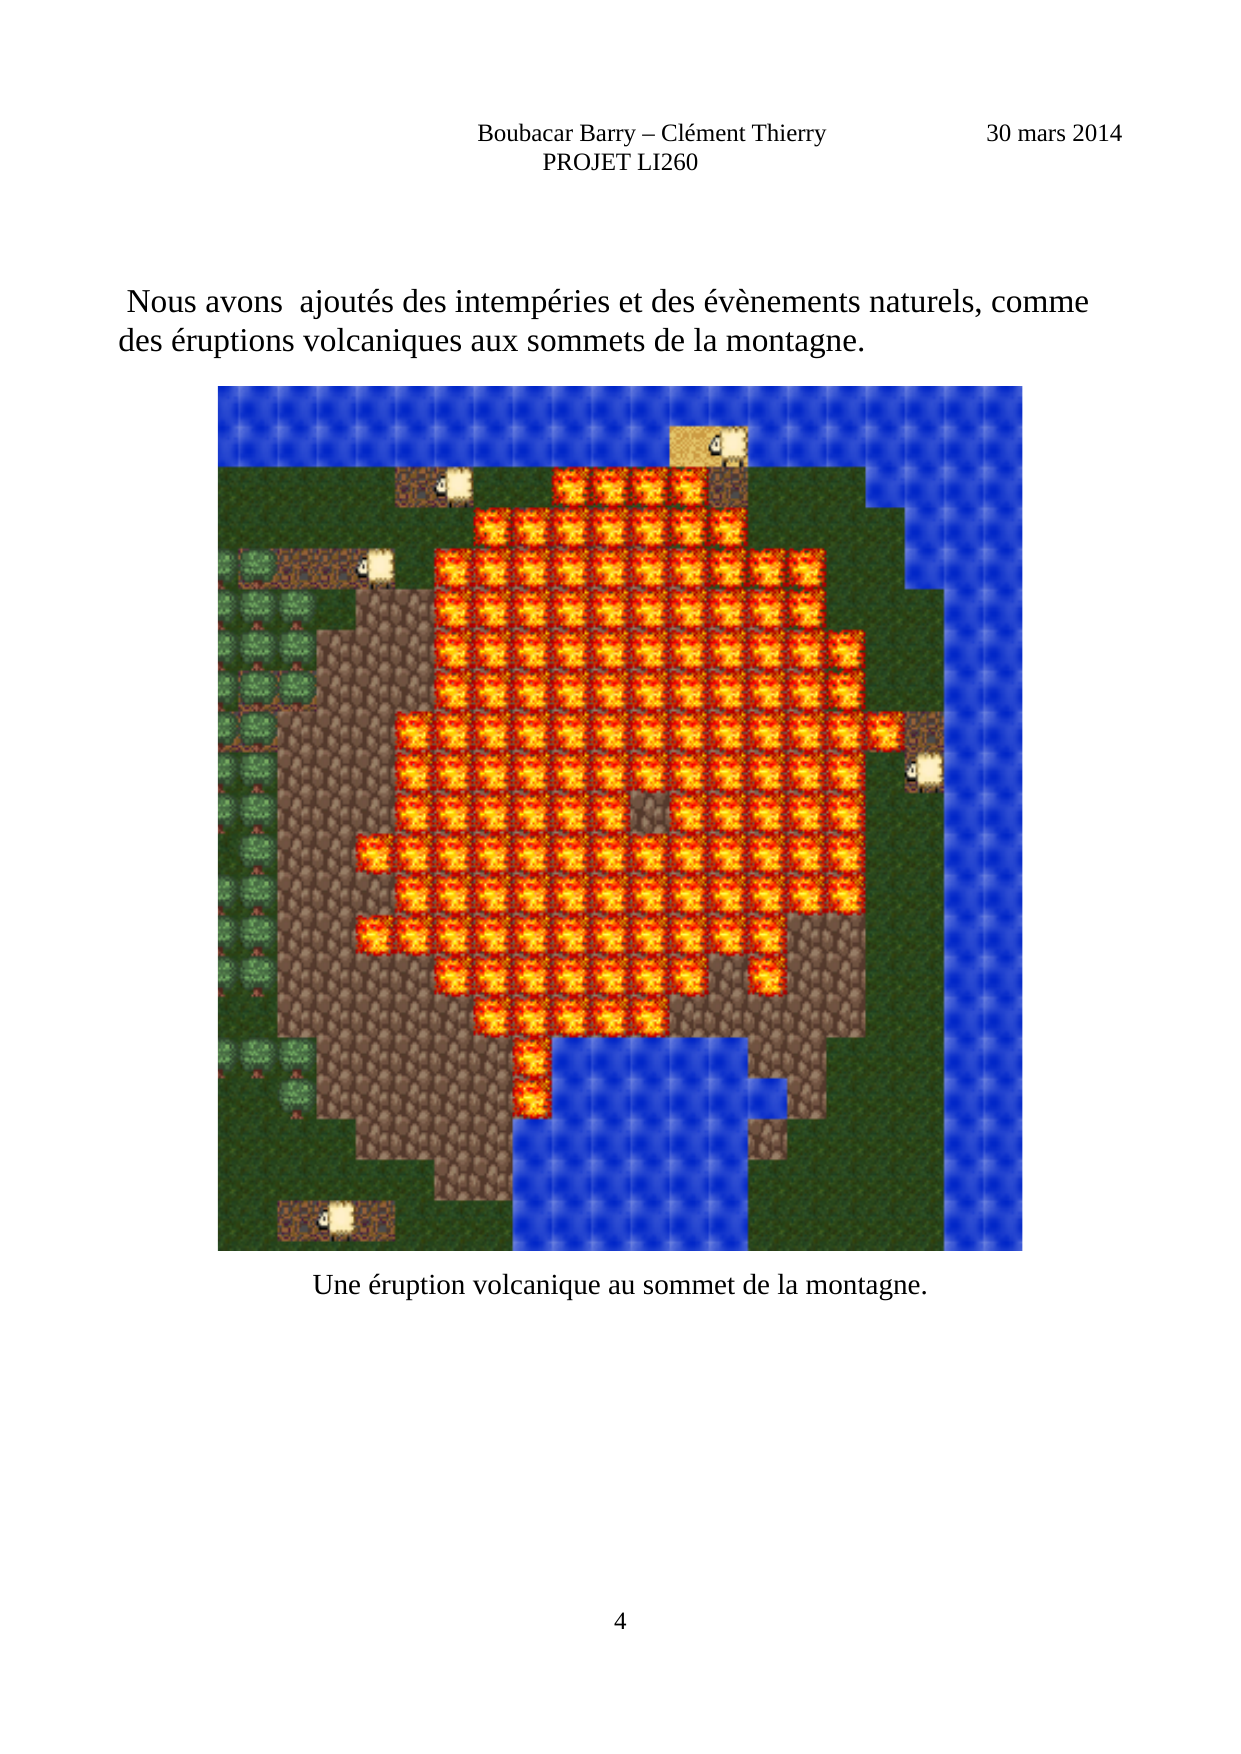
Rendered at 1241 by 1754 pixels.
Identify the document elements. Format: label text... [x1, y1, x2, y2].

text Une éruption volcanique au sommet de la montagne. [118, 358, 1122, 1301]
text Nous avons ajoutés des intempéries et des évènements naturels, comme des éruptions volcaniques aux sommets de la montagne. [118, 282, 1122, 358]
picture [217, 386, 1023, 1251]
